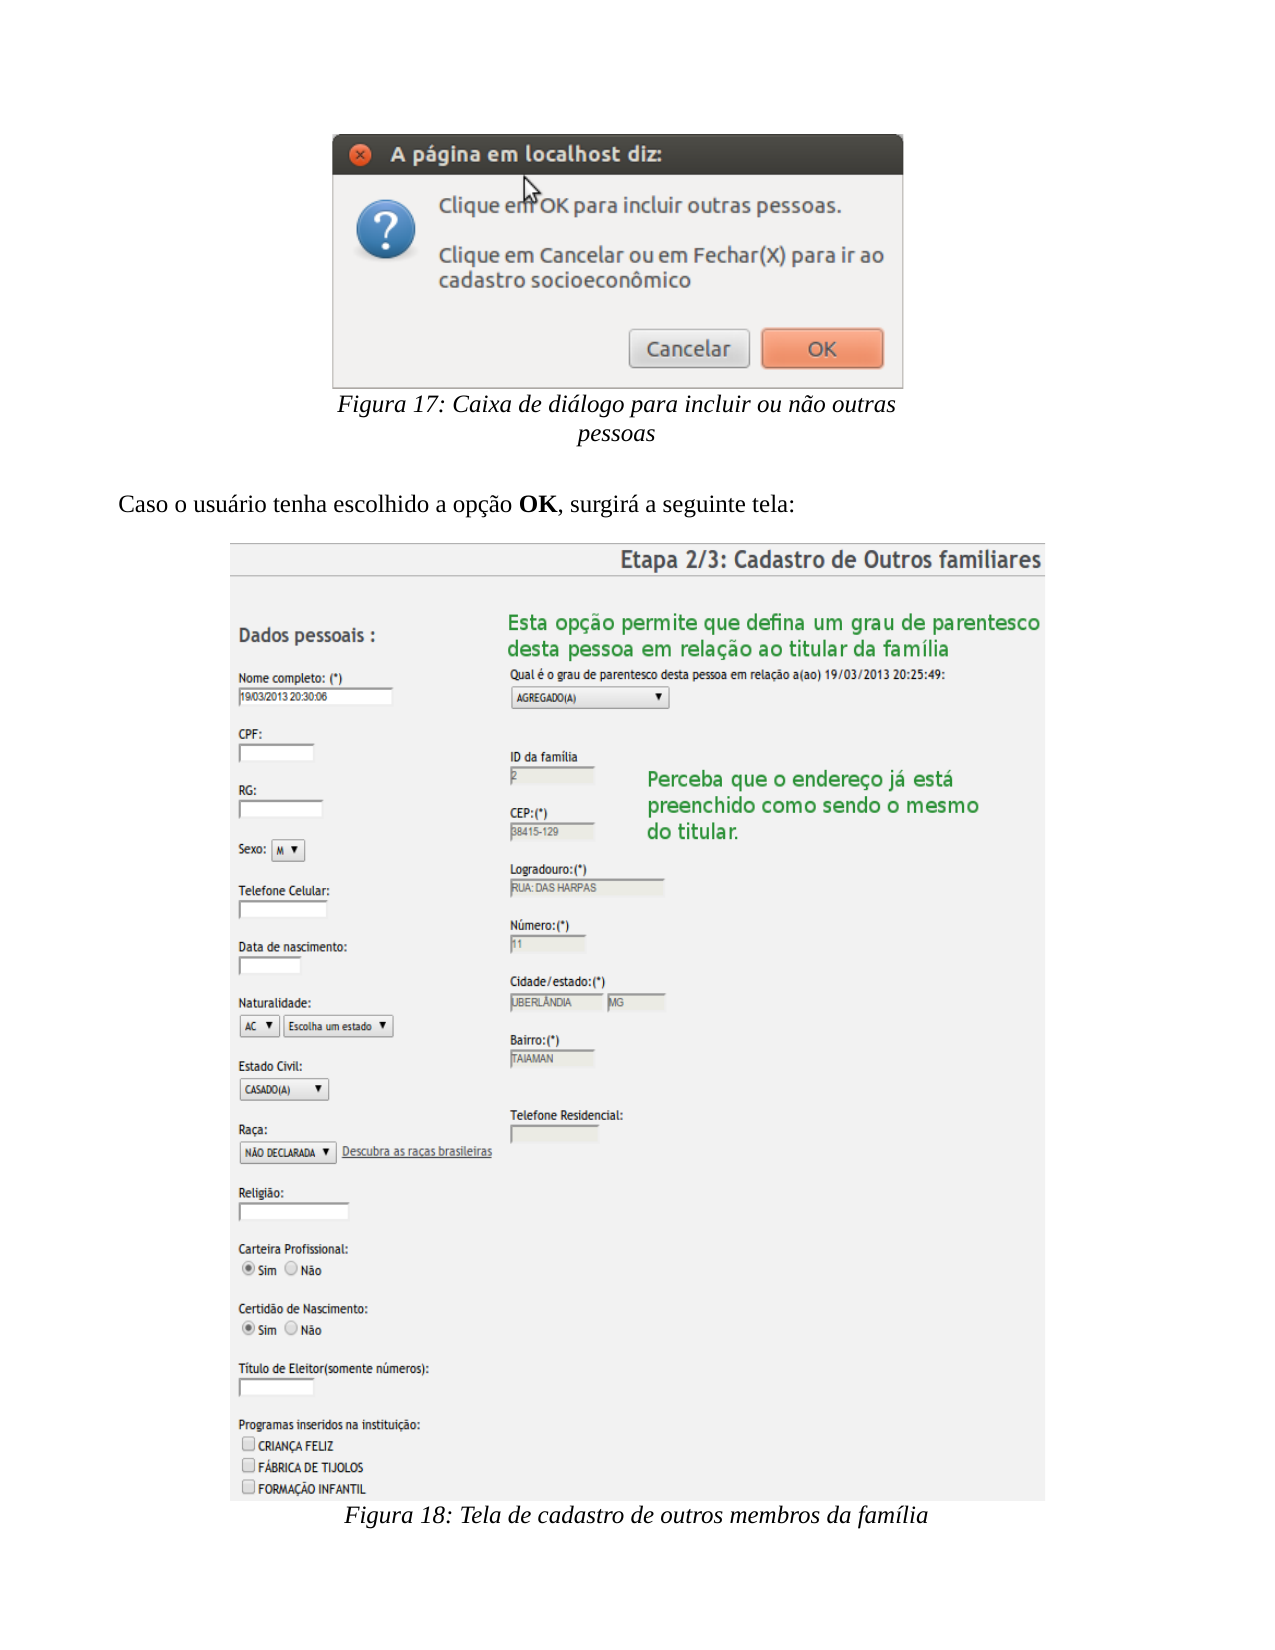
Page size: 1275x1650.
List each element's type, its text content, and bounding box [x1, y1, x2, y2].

text Figura 17: Caixa de diálogo para incluir ou não outras pessoas [332, 389, 903, 446]
text Figura 18: Tela de cadastro de outros membros da família [230, 1501, 1045, 1529]
picture [230, 543, 1046, 1501]
text Caso o usuário tenha escolhido a opção OK, surgirá a seguinte tela: [118, 489, 1157, 518]
picture [332, 134, 904, 389]
